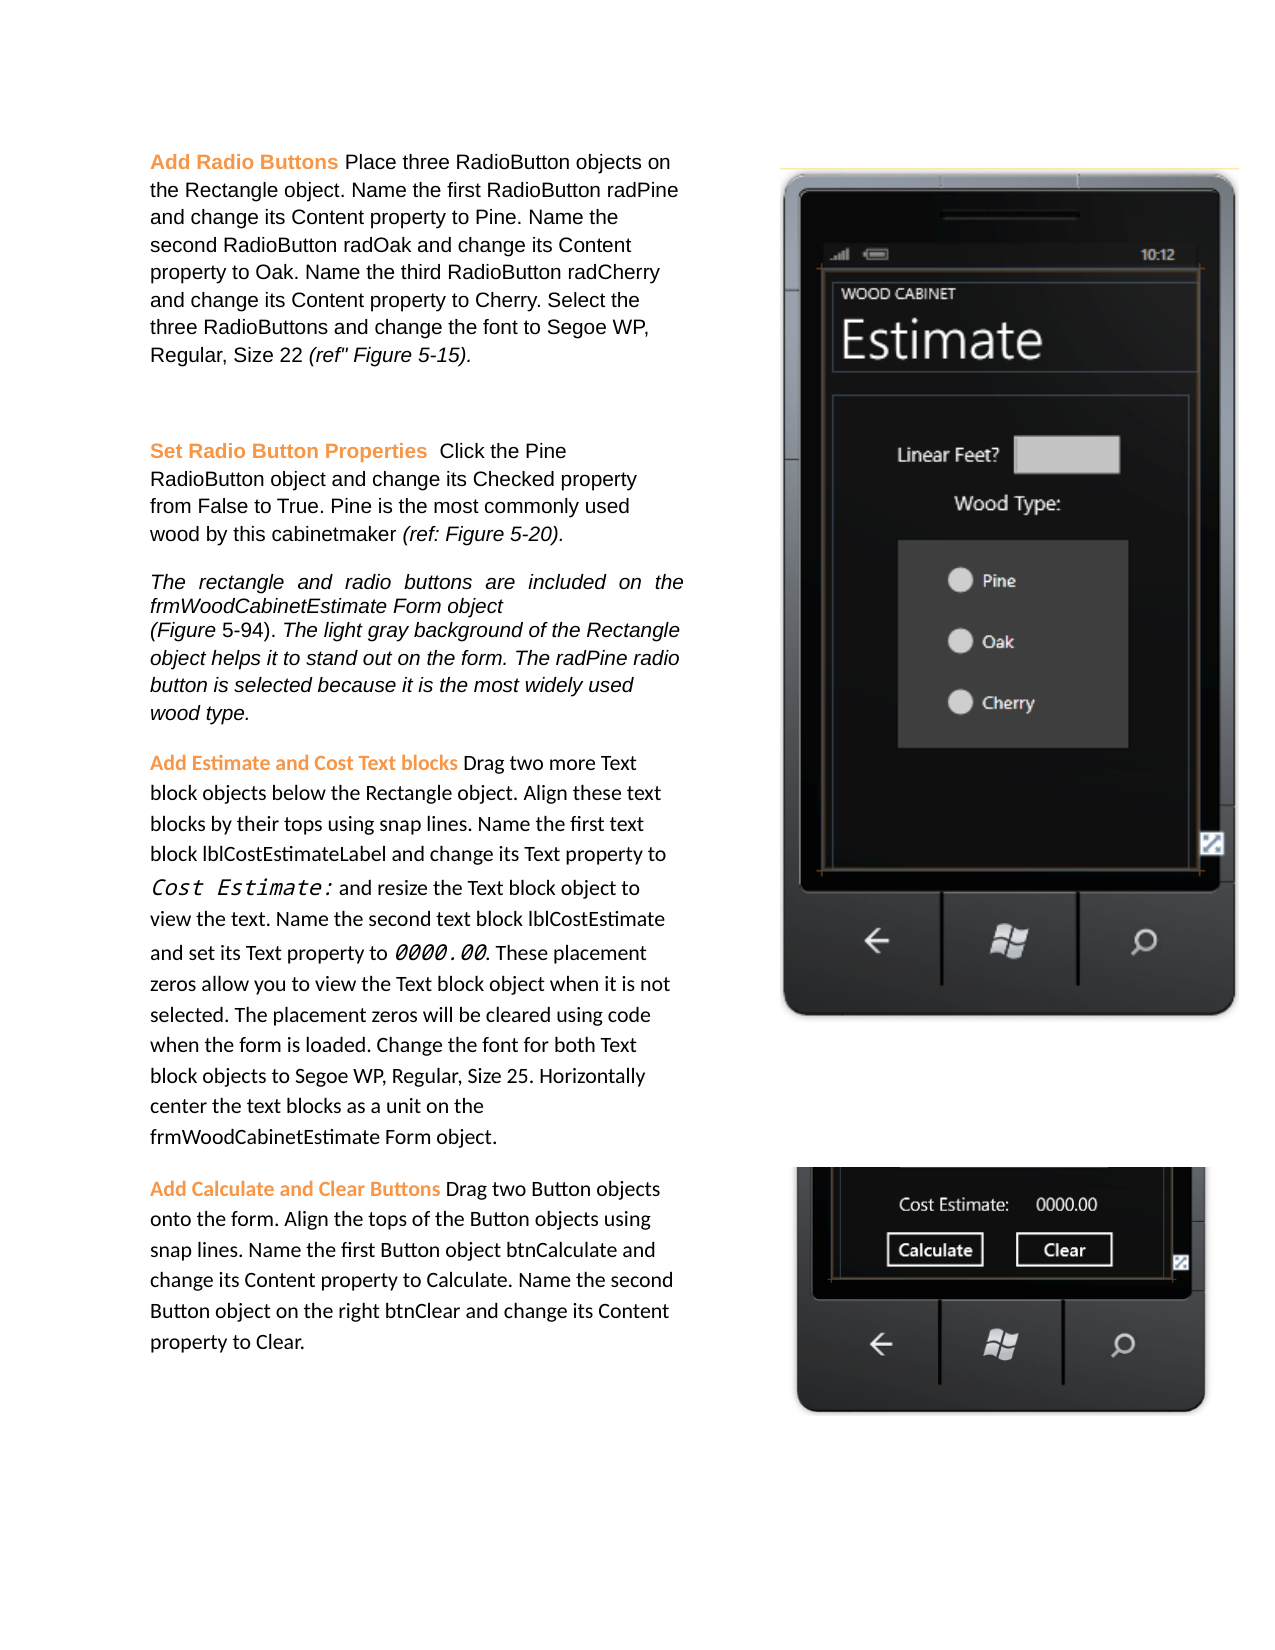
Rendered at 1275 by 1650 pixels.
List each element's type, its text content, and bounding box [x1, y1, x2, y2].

picture [779, 168, 1239, 1022]
text The rectangle and radio buttons are included on the frmWoodCabinetEstimate Form object [150, 570, 684, 618]
text Set Radio Button Properties Click the Pine RadioButton object and change its Checked property from False to True. Pine is the most commonly used wood by this cabinetmaker (ref: Figure 5-20). [150, 439, 684, 546]
text Add Calculate and Clear Buttons Drag two Button objects onto the form. Align the tops of the Button objects using snap lines. Name the first Button object btnCalculate and change its Content property to Calculate. Name the second Button object on the right btnClear and change its Content property to Clear. [150, 1175, 684, 1354]
text Add Radio Buttons Place three RadioButton objects on the Rectangle object. Name the first RadioButton radPine and change its Content property to Pine. Name the second RadioButton radOak and change its Content property to Oak. Name the third RadioButton radCherry and change its Content property to Cherry. Select the three RadioButtons and change the font to Segoe WP, Regular, Size 22 (ref" Figure 5-15). [150, 150, 684, 366]
text Add Estimate and Cost Text blocks Drag two more Text block objects below the Rectangle object. Align these text blocks by their tops using snap lines. Name the first text block lblCostEstimateLabel and change its Text property to Cost Estimate: and resize the Text block object to view the text. Name the second text block lblCostEstimate and set its Text property to 0000.00. These placement zeros allow you to view the Text block object when it is not selected. The placement zeros will be cleared using code when the form is loaded. Change the font for both Text block objects to Segoe WP, Regular, Size 25. Horizontally center the text blocks as a unit on the frmWoodCabinetEstimate Form object. [150, 749, 684, 1150]
text (Figure 5-94). The light gray background of the Rectangle object helps it to stand out on the form. The radPine radio button is selected because it is the most widely used wood type. [150, 618, 684, 724]
picture [779, 1167, 1225, 1416]
